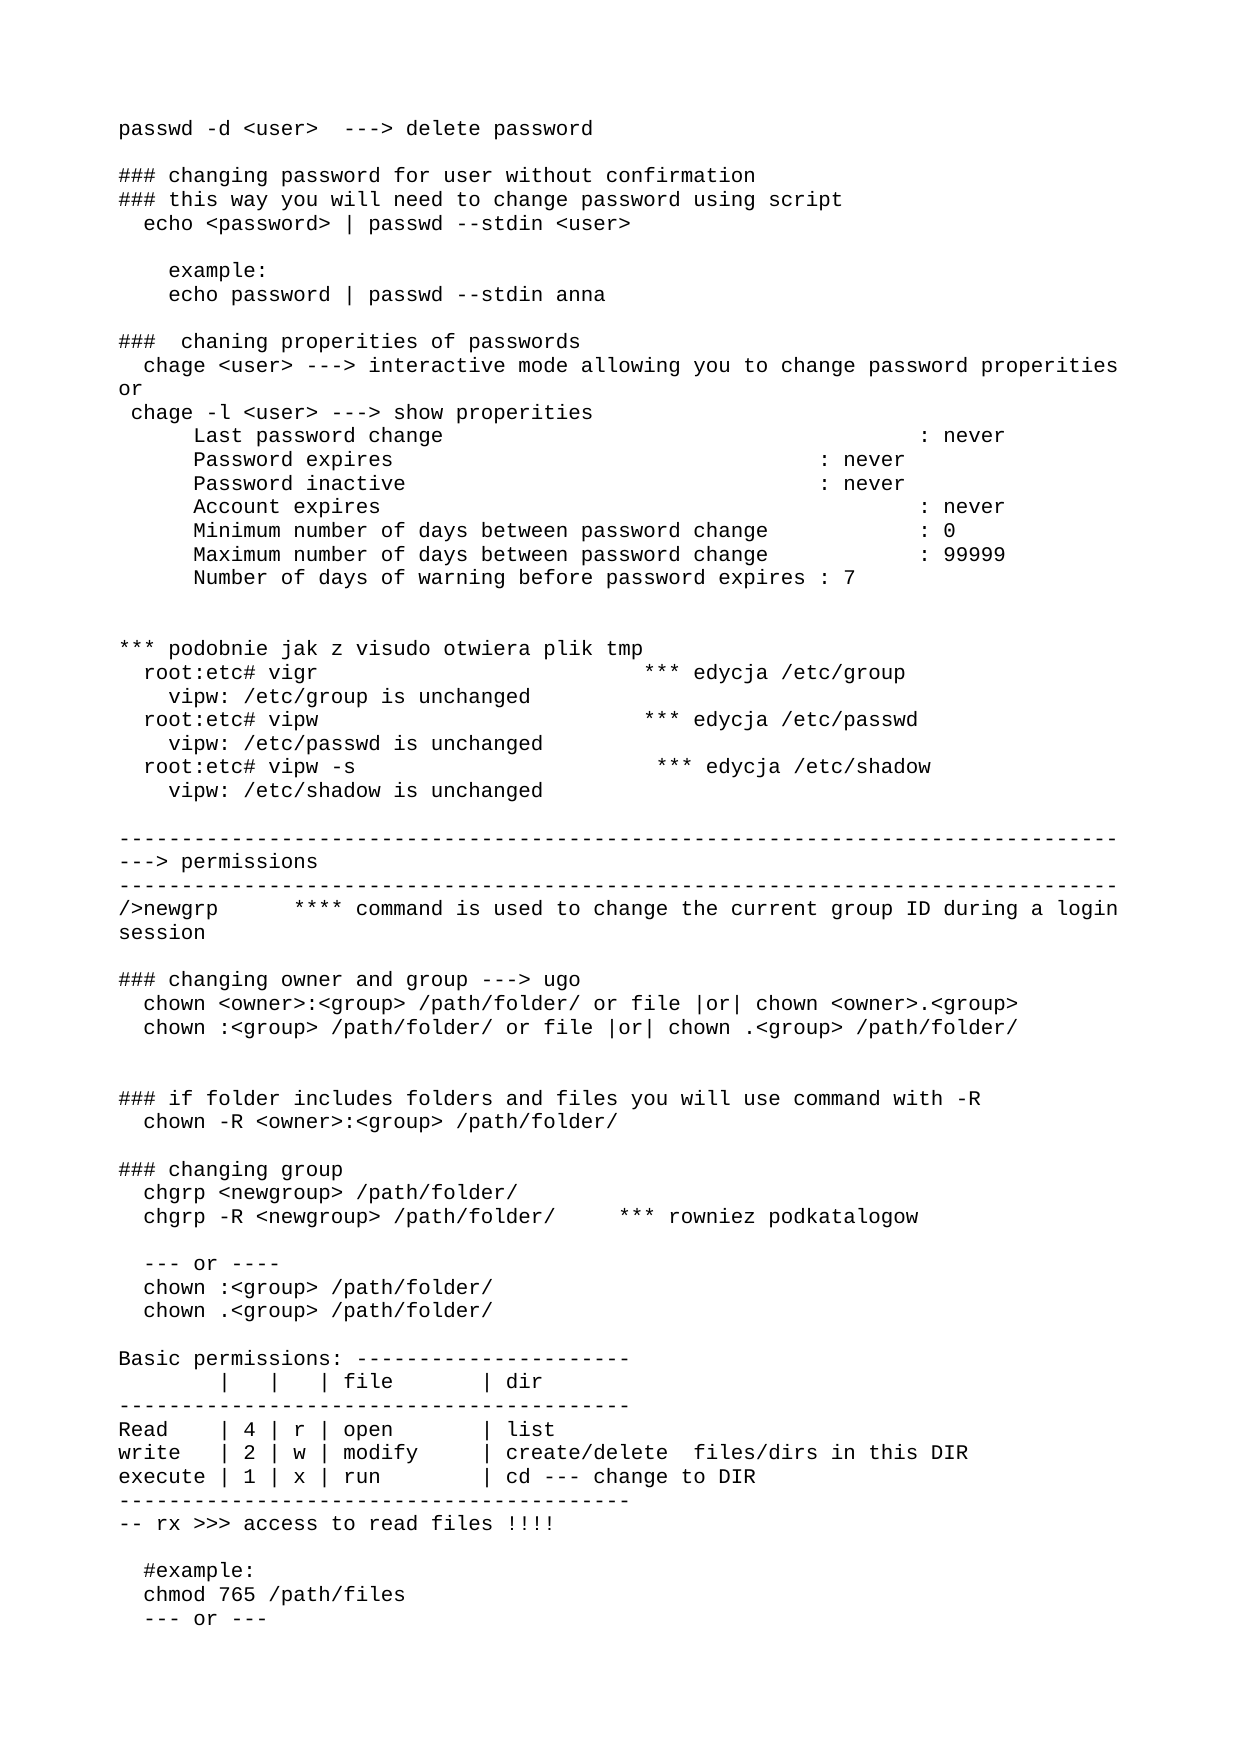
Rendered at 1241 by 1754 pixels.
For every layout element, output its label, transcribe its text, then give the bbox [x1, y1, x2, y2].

text ### changing group [118, 1158, 1122, 1182]
text Last password change : never [118, 426, 1122, 449]
text ---> permissions [118, 851, 1122, 875]
text #example: [118, 1561, 1122, 1584]
text -------------------------------------------------------------------------------- [118, 875, 1122, 898]
text ----------------------------------------- [118, 1395, 1122, 1419]
text chage -l <user> ---> show properities [118, 402, 1122, 426]
text Maximum number of days between password change : 99999 [118, 544, 1122, 567]
text *** podobnie jak z visudo otwiera plik tmp [118, 638, 1122, 662]
text ### changing owner and group ---> ugo [118, 969, 1122, 993]
text ### changing password for user without confirmation [118, 165, 1122, 189]
text -------------------------------------------------------------------------------- [118, 827, 1122, 851]
text chown :<group> /path/folder/ [118, 1277, 1122, 1300]
text Basic permissions: ---------------------- [118, 1348, 1122, 1371]
text or [118, 378, 1122, 402]
text chown :<group> /path/folder/ or file |or| chown .<group> /path/folder/ [118, 1017, 1122, 1040]
text Account expires : never [118, 496, 1122, 520]
text Read | 4 | r | open | list [118, 1419, 1122, 1442]
text Password expires : never [118, 449, 1122, 473]
text chown -R <owner>:<group> /path/folder/ [118, 1111, 1122, 1135]
text root:etc# vipw -s *** edycja /etc/shadow [118, 757, 1122, 780]
text ### this way you will need to change password using script [118, 189, 1122, 213]
text | | | file | dir [118, 1371, 1122, 1395]
text chown <owner>:<group> /path/folder/ or file |or| chown <owner>.<group> [118, 993, 1122, 1017]
text ### chaning properities of passwords [118, 331, 1122, 354]
text example: [118, 260, 1122, 284]
text root:etc# vigr *** edycja /etc/group [118, 662, 1122, 686]
text --- or --- [118, 1608, 1122, 1631]
text root:etc# vipw *** edycja /etc/passwd [118, 709, 1122, 733]
text vipw: /etc/group is unchanged [118, 686, 1122, 709]
text Minimum number of days between password change : 0 [118, 520, 1122, 544]
text -- rx >>> access to read files !!!! [118, 1513, 1122, 1537]
text --- or ---- [118, 1253, 1122, 1277]
text Number of days of warning before password expires : 7 [118, 567, 1122, 591]
text chown .<group> /path/folder/ [118, 1300, 1122, 1324]
text chage <user> ---> interactive mode allowing you to change password properities [118, 354, 1122, 378]
text ### if folder includes folders and files you will use command with -R [118, 1088, 1122, 1111]
text echo password | passwd --stdin anna [118, 284, 1122, 307]
text vipw: /etc/passwd is unchanged [118, 733, 1122, 757]
text echo <password> | passwd --stdin <user> [118, 213, 1122, 236]
text chmod 765 /path/files [118, 1584, 1122, 1608]
text ----------------------------------------- [118, 1489, 1122, 1513]
text />newgrp **** command is used to change the current group ID during a login session [118, 898, 1122, 946]
text chgrp -R <newgroup> /path/folder/ *** rowniez podkatalogow [118, 1206, 1122, 1229]
text chgrp <newgroup> /path/folder/ [118, 1182, 1122, 1206]
text vipw: /etc/shadow is unchanged [118, 780, 1122, 804]
text passwd -d <user> ---> delete password [118, 118, 1122, 142]
text Password inactive : never [118, 473, 1122, 496]
text execute | 1 | x | run | cd --- change to DIR [118, 1466, 1122, 1489]
text write | 2 | w | modify | create/delete files/dirs in this DIR [118, 1442, 1122, 1466]
